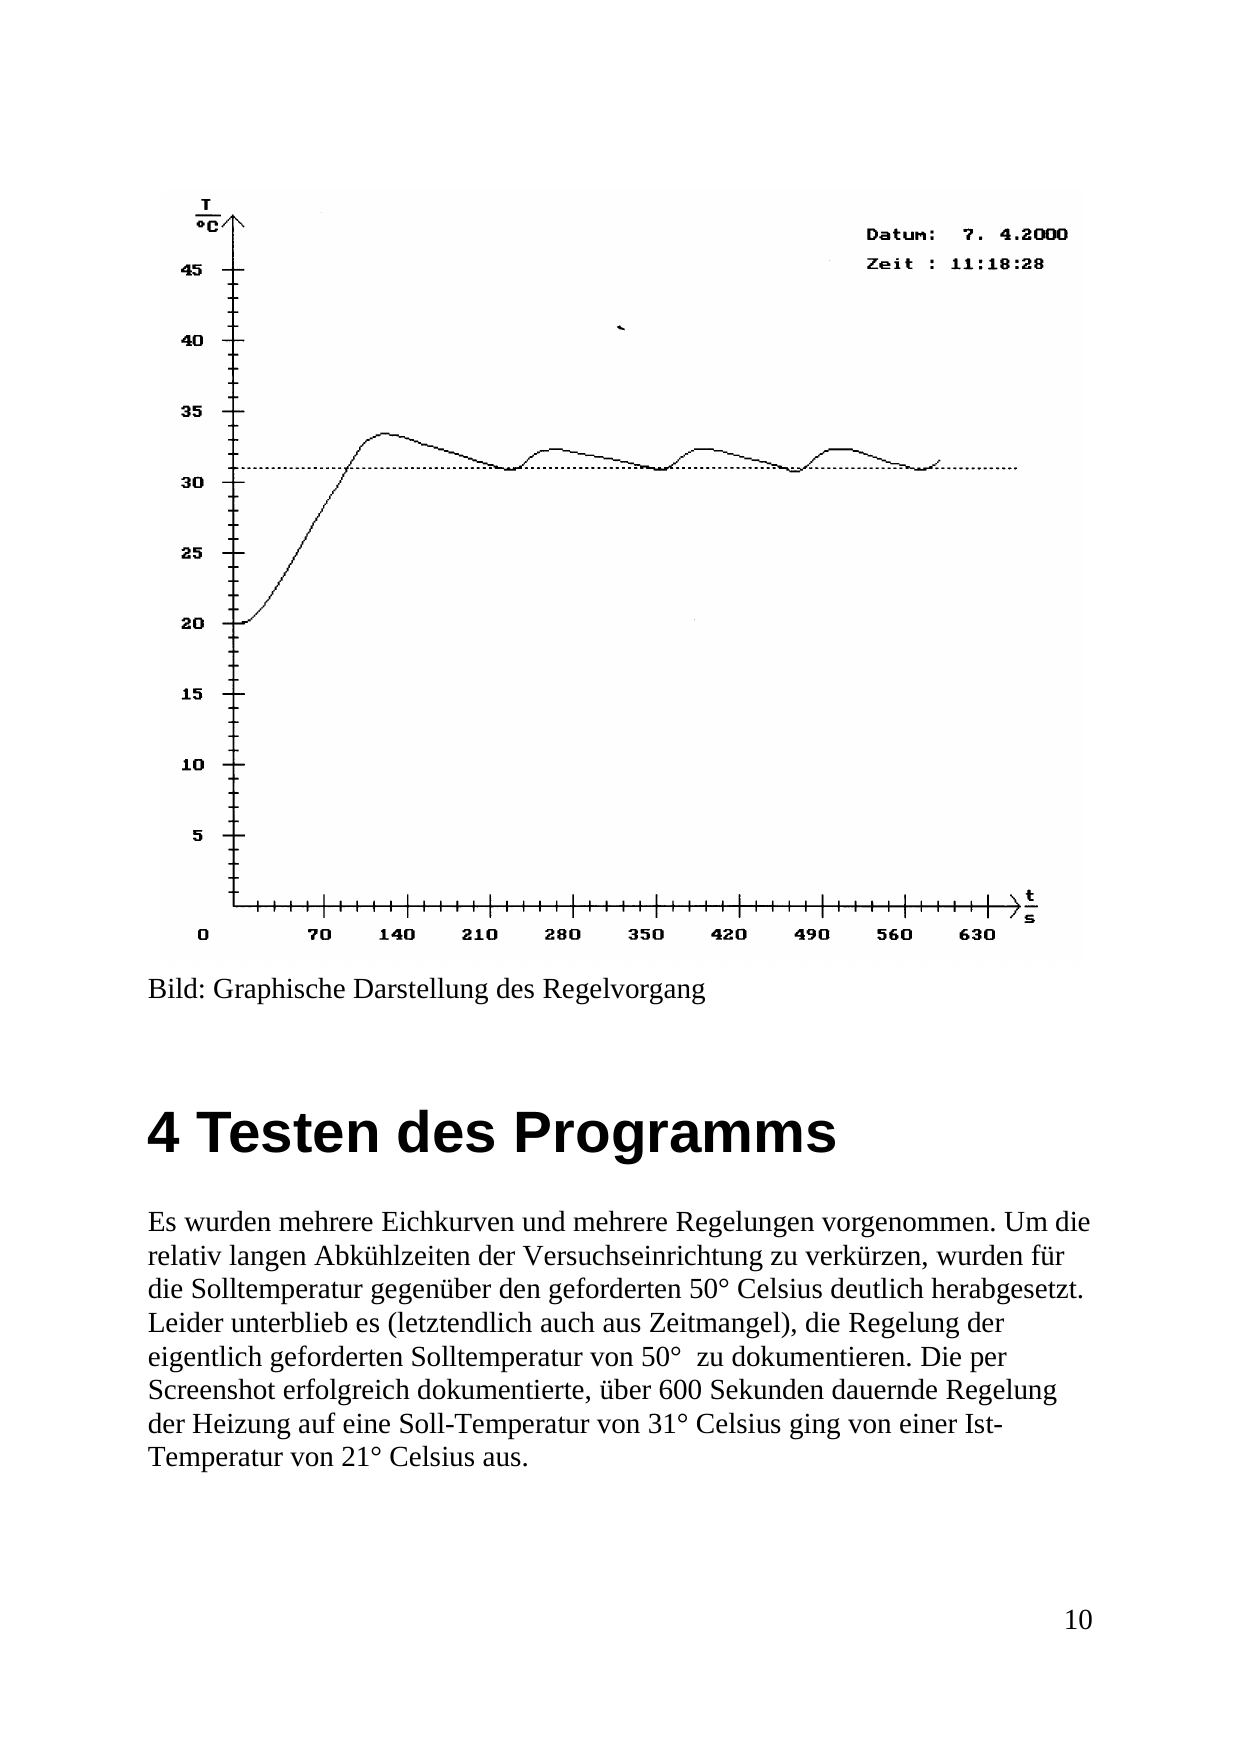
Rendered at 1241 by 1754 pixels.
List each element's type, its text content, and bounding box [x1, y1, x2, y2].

text Bild: Graphische Darstellung des Regelvorgang [148, 972, 1092, 1005]
subtitle 4 Testen des Programms [148, 1097, 1092, 1165]
text Es wurden mehrere Eichkurven und mehrere Regelungen vorgenommen. Um die relativ langen Abkühlzeiten der Versuchseinrichtung zu verkürzen, wurden für die Solltemperatur gegenüber den geforderten 50° Celsius deutlich herabgesetzt. Leider unterblieb es (letztendlich auch aus Zeitmangel), die Regelung der eigentlich geforderten Solltemperatur von 50° zu dokumentieren. Die per Screenshot erfolgreich dokumentierte, über 600 Sekunden dauernde Regelung der Heizung auf eine Soll-Temperatur von 31° Celsius ging von einer Ist-Temperatur von 21° Celsius aus. [148, 1205, 1092, 1473]
